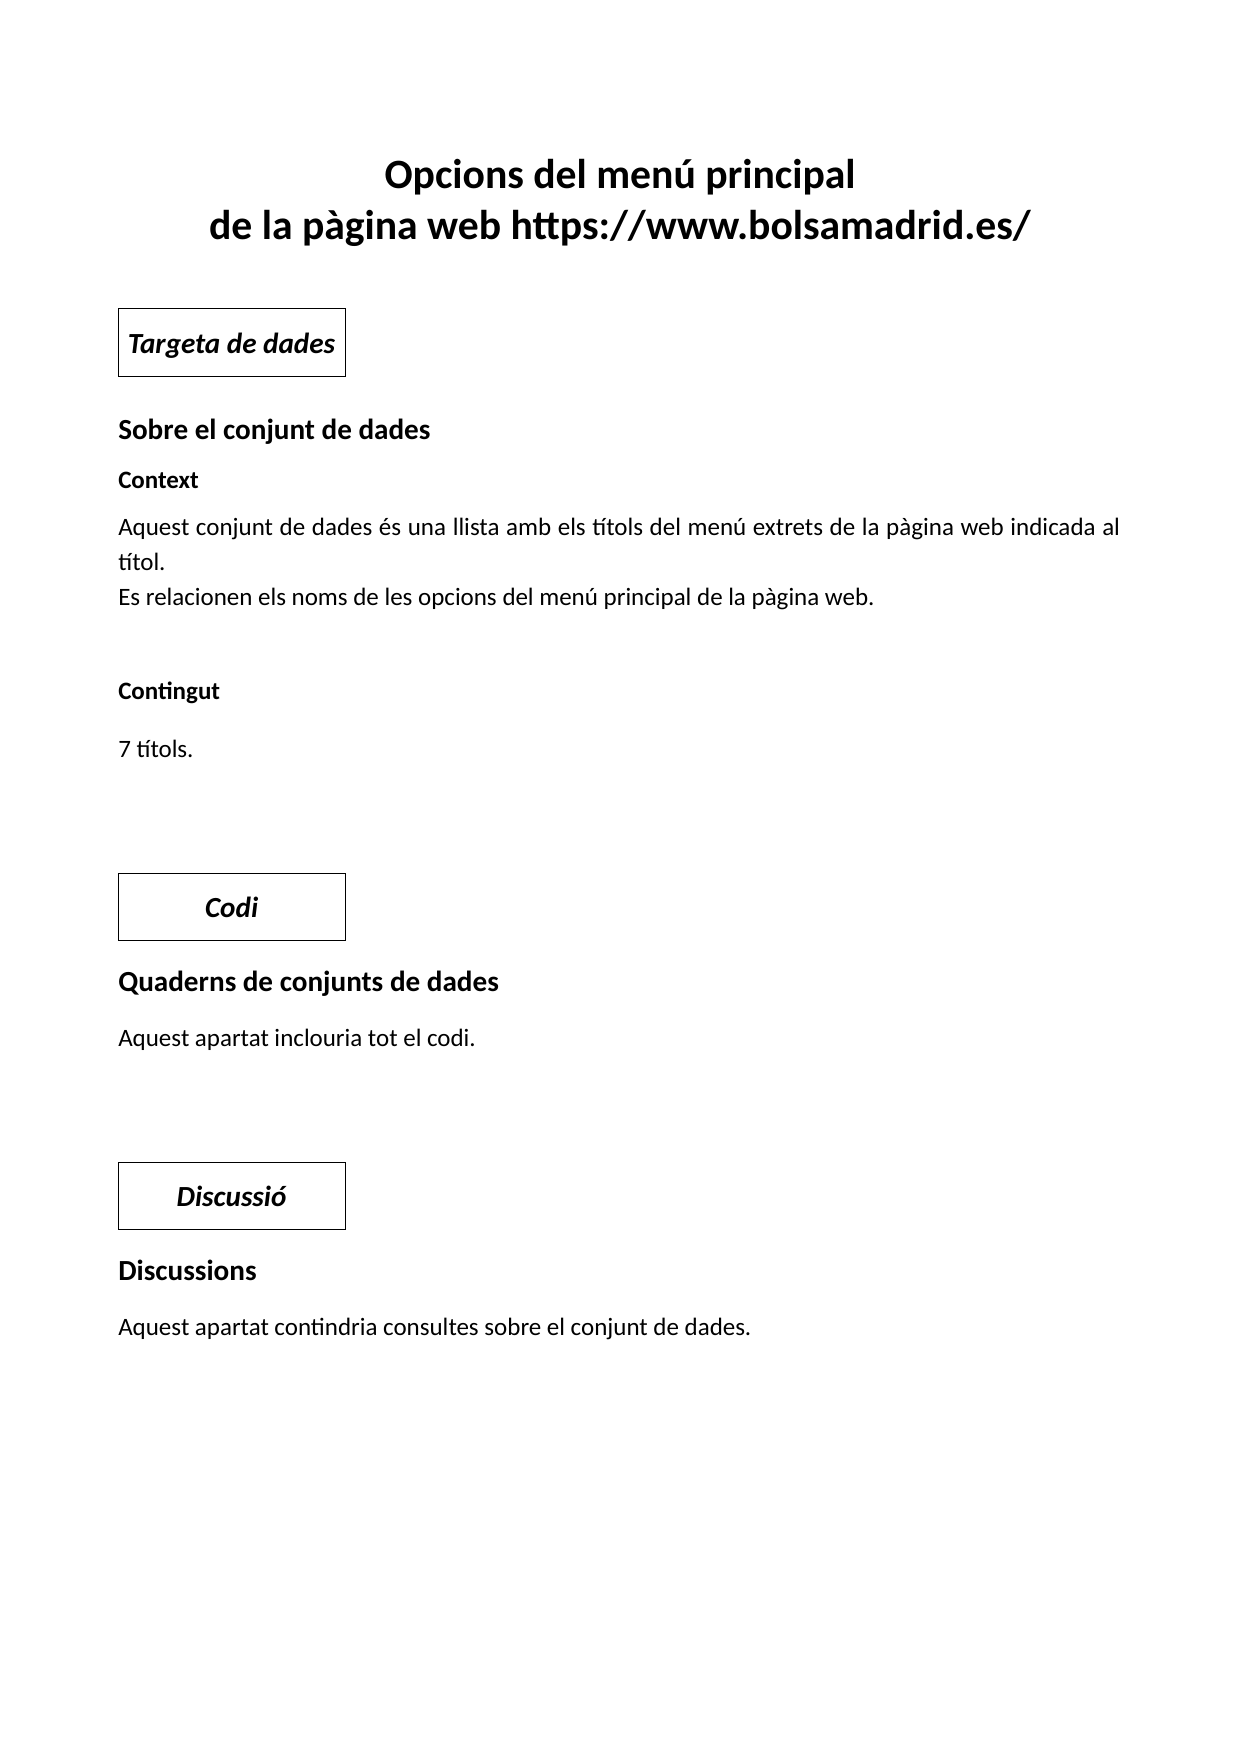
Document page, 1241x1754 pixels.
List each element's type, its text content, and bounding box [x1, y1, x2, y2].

text Aquest conjunt de dades és una llista amb els títols del menú extrets de la pàgina web indicada al títol. [118, 511, 1122, 577]
text Sobre el conjunt de dades [118, 411, 1122, 447]
text Context [118, 464, 1122, 495]
text Contingut [118, 675, 1122, 705]
text Es relacionen els noms de les opcions del menú principal de la pàgina web. [118, 581, 1122, 612]
text Quaderns de conjunts de dades [118, 963, 1122, 999]
text Aquest apartat contindria consultes sobre el conjunt de dades. [118, 1311, 1122, 1341]
text Aquest apartat inclouria tot el codi. [118, 1022, 1122, 1053]
text 7 títols. [118, 733, 1122, 764]
text Opcions del menú principal de la pàgina web https://www.bolsamadrid.es/ [118, 148, 1122, 249]
text Discussions [118, 1252, 1122, 1287]
